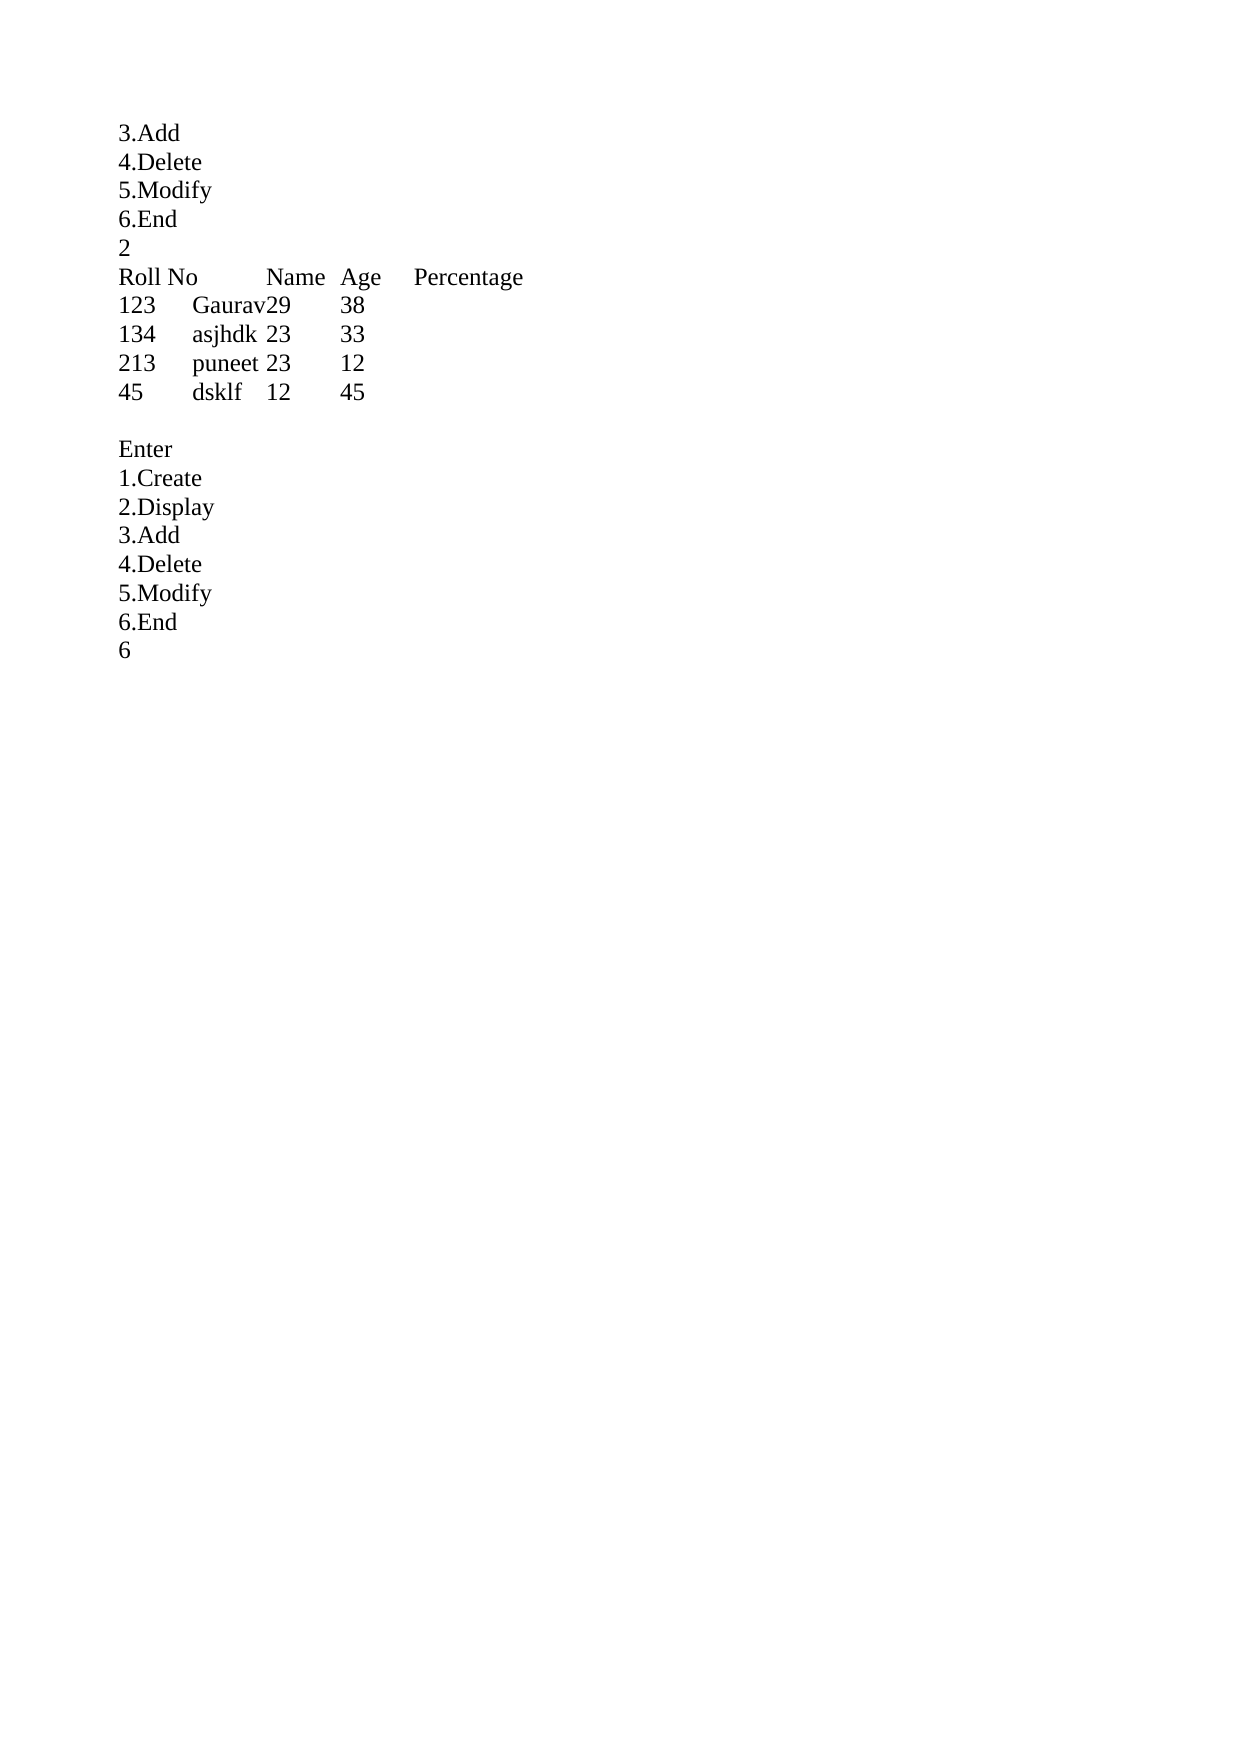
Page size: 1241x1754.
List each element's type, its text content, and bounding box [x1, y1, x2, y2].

text 3.Add [118, 118, 1122, 147]
text 2 [118, 233, 1122, 262]
text Enter [118, 434, 1122, 463]
text 1.Create [118, 463, 1122, 492]
text 5.Modify [118, 578, 1122, 607]
text 6.End [118, 204, 1122, 233]
text 134 asjhdk 23 33 [118, 319, 1122, 348]
text 4.Delete [118, 549, 1122, 578]
text 213 puneet 23 12 [118, 348, 1122, 377]
text 6.End [118, 607, 1122, 636]
text 45 dsklf 12 45 [118, 377, 1122, 406]
text 2.Display [118, 492, 1122, 521]
text 5.Modify [118, 176, 1122, 204]
text Roll No Name Age Percentage [118, 262, 1122, 291]
text 3.Add [118, 521, 1122, 549]
text 123 Gaurav 29 38 [118, 291, 1122, 319]
text 4.Delete [118, 147, 1122, 176]
text 6 [118, 636, 1122, 664]
